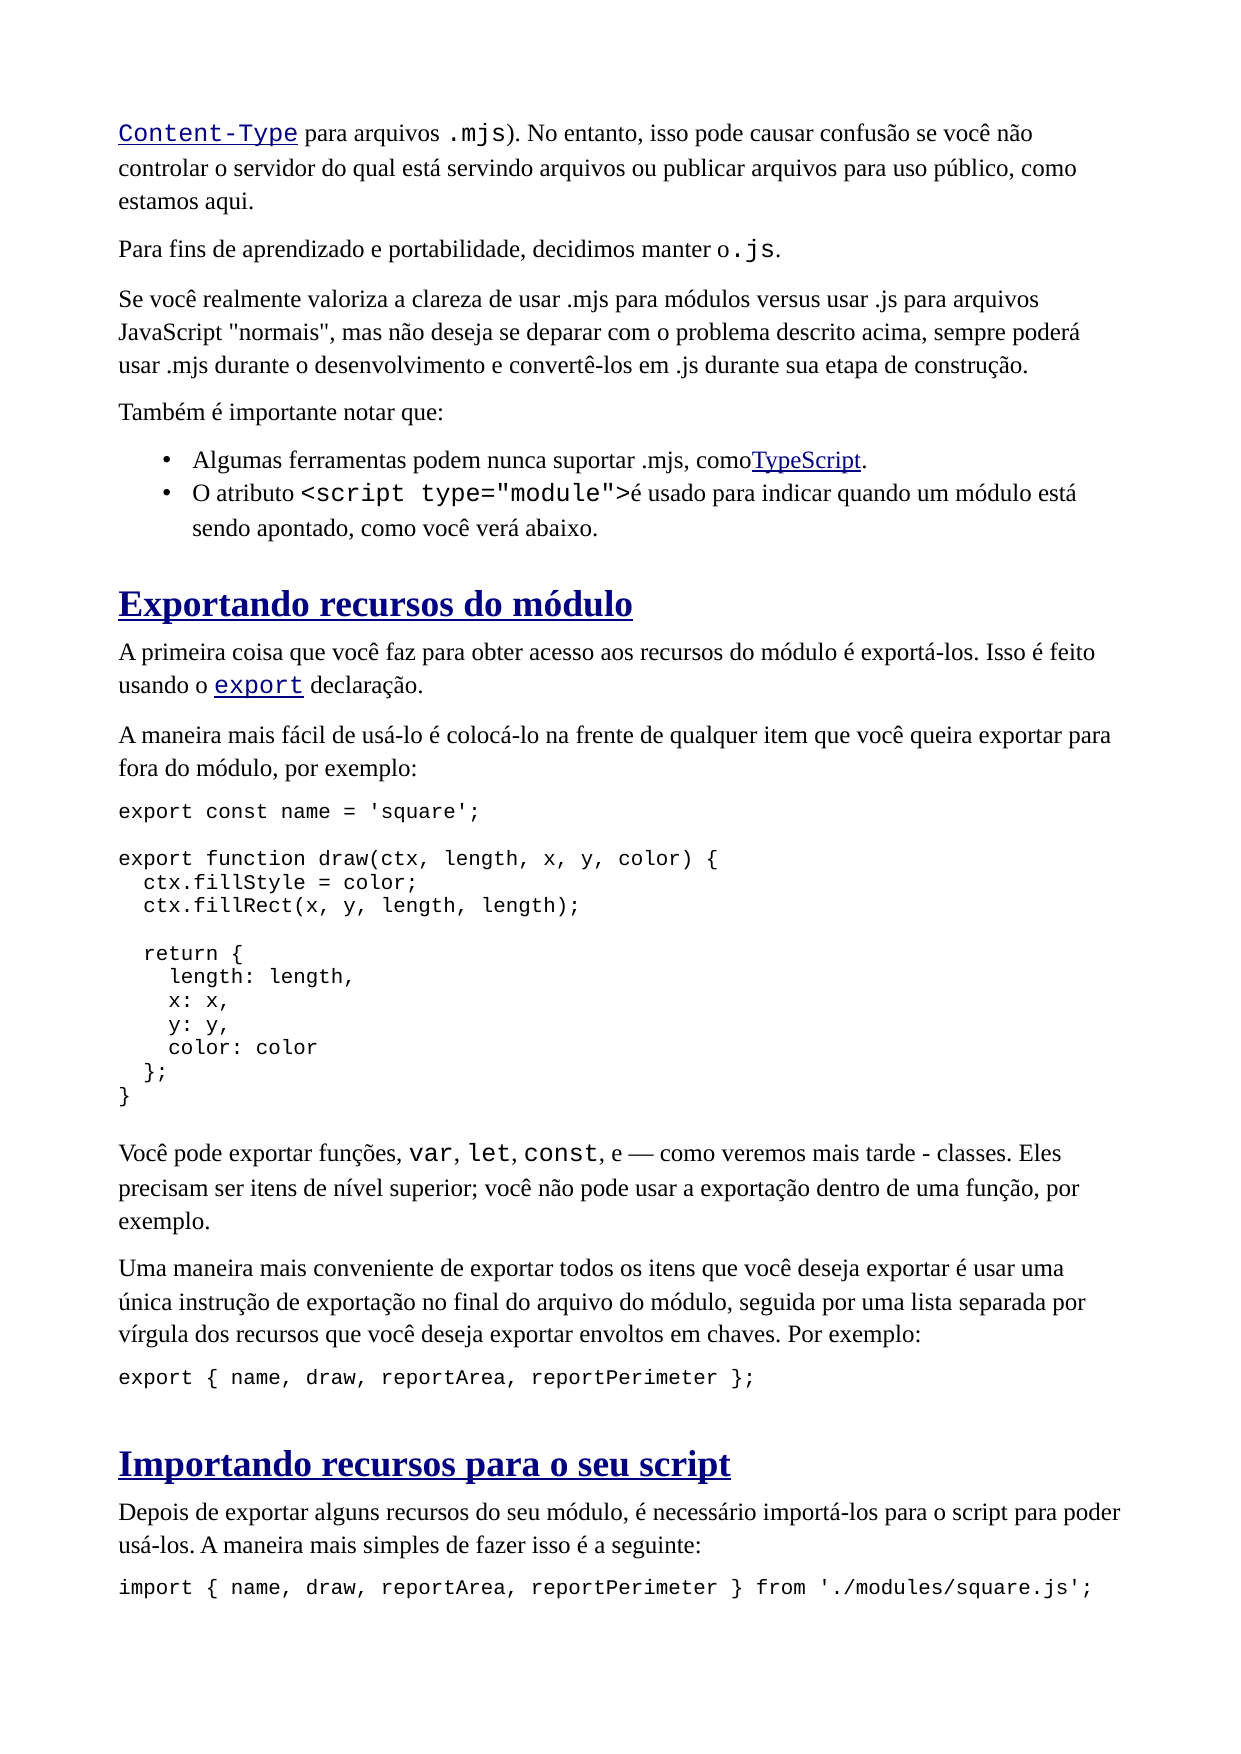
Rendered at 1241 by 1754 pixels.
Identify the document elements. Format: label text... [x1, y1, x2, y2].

text ctx.fillStyle = color; [118, 872, 1122, 896]
text export const name = 'square'; [118, 801, 1122, 824]
text color: color [118, 1037, 1122, 1061]
subtitle Importando recursos para o seu script [118, 1441, 1122, 1484]
subtitle Exportando recursos do módulo [118, 582, 1122, 625]
text Para fins de aprendizado e portabilidade, decidimos manter o.js. [118, 234, 1122, 265]
text y: y, [118, 1014, 1122, 1037]
text A primeira coisa que você faz para obter acesso aos recursos do módulo é exportá-los. Isso é feito usando o export declaração. [118, 637, 1122, 701]
text Content-Type para arquivos .mjs). No entanto, isso pode causar confusão se você não controlar o servidor do qual está servindo arquivos ou publicar arquivos para uso público, como estamos aqui. [118, 118, 1122, 215]
text Você pode exportar funções, var, let, const, e — como veremos mais tarde - classes. Eles precisam ser itens de nível superior; você não pode usar a exportação dentro de uma função, por exemplo. [118, 1138, 1122, 1235]
list Algumas ferramentas podem nunca suportar .mjs, comoTypeScript. [162, 445, 1122, 474]
text length: length, [118, 966, 1122, 990]
text export { name, draw, reportArea, reportPerimeter }; [118, 1367, 1122, 1391]
text return { [118, 943, 1122, 966]
text A maneira mais fácil de usá-lo é colocá-lo na frente de qualquer item que você queira exportar para fora do módulo, por exemplo: [118, 720, 1122, 782]
text Uma maneira mais conveniente de exportar todos os itens que você deseja exportar é usar uma única instrução de exportação no final do arquivo do módulo, seguida por uma lista separada por vírgula dos recursos que você deseja exportar envoltos em chaves. Por exemplo: [118, 1253, 1122, 1348]
text Também é importante notar que: [118, 397, 1122, 426]
text Se você realmente valoriza a clareza de usar .mjs para módulos versus usar .js para arquivos JavaScript "normais", mas não deseja se deparar com o problema descrito acima, sempre poderá usar .mjs durante o desenvolvimento e convertê-los em .js durante sua etapa de construção. [118, 284, 1122, 379]
text }; [118, 1061, 1122, 1085]
text } [118, 1085, 1122, 1108]
text Depois de exportar alguns recursos do seu módulo, é necessário importá-los para o script para poder usá-los. A maneira mais simples de fazer isso é a seguinte: [118, 1497, 1122, 1558]
text x: x, [118, 990, 1122, 1014]
text export function draw(ctx, length, x, y, color) { [118, 848, 1122, 872]
text import { name, draw, reportArea, reportPerimeter } from './modules/square.js'; [118, 1577, 1122, 1601]
list O atributo <script type="module">é usado para indicar quando um módulo está sendo apontado, como você verá abaixo. [162, 478, 1122, 542]
text ctx.fillRect(x, y, length, length); [118, 896, 1122, 919]
